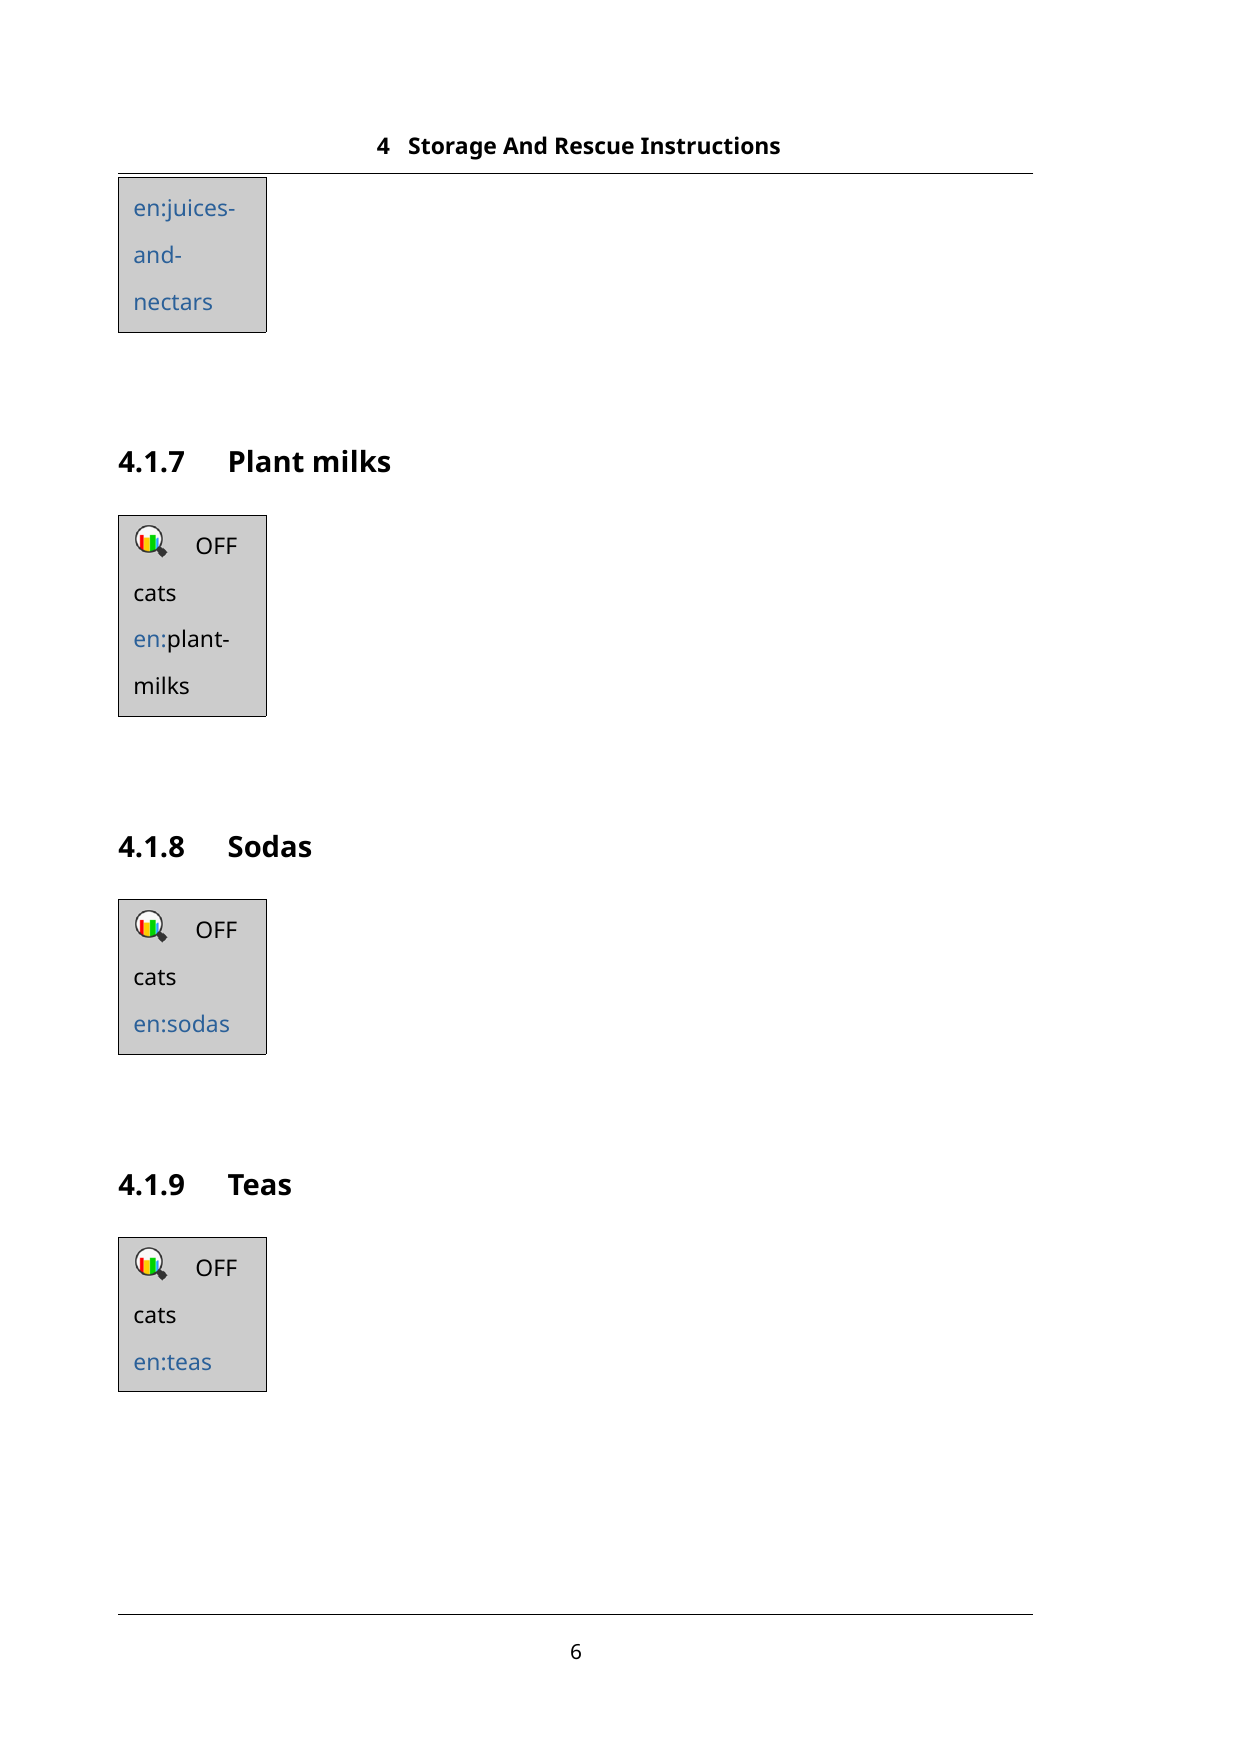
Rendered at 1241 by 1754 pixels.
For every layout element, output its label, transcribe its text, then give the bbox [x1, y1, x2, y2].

subtitle Plant milks [118, 442, 1033, 481]
picture [133, 1245, 169, 1282]
text en:juices-and-nectars [119, 178, 266, 332]
text OFF cats en:teas [119, 1238, 266, 1391]
text OFF cats en:plant-milks [119, 516, 266, 716]
subtitle Sodas [118, 826, 1033, 866]
subtitle Teas [118, 1164, 1033, 1203]
text OFF cats en:sodas [119, 900, 266, 1054]
picture [133, 523, 169, 559]
picture [133, 908, 169, 944]
